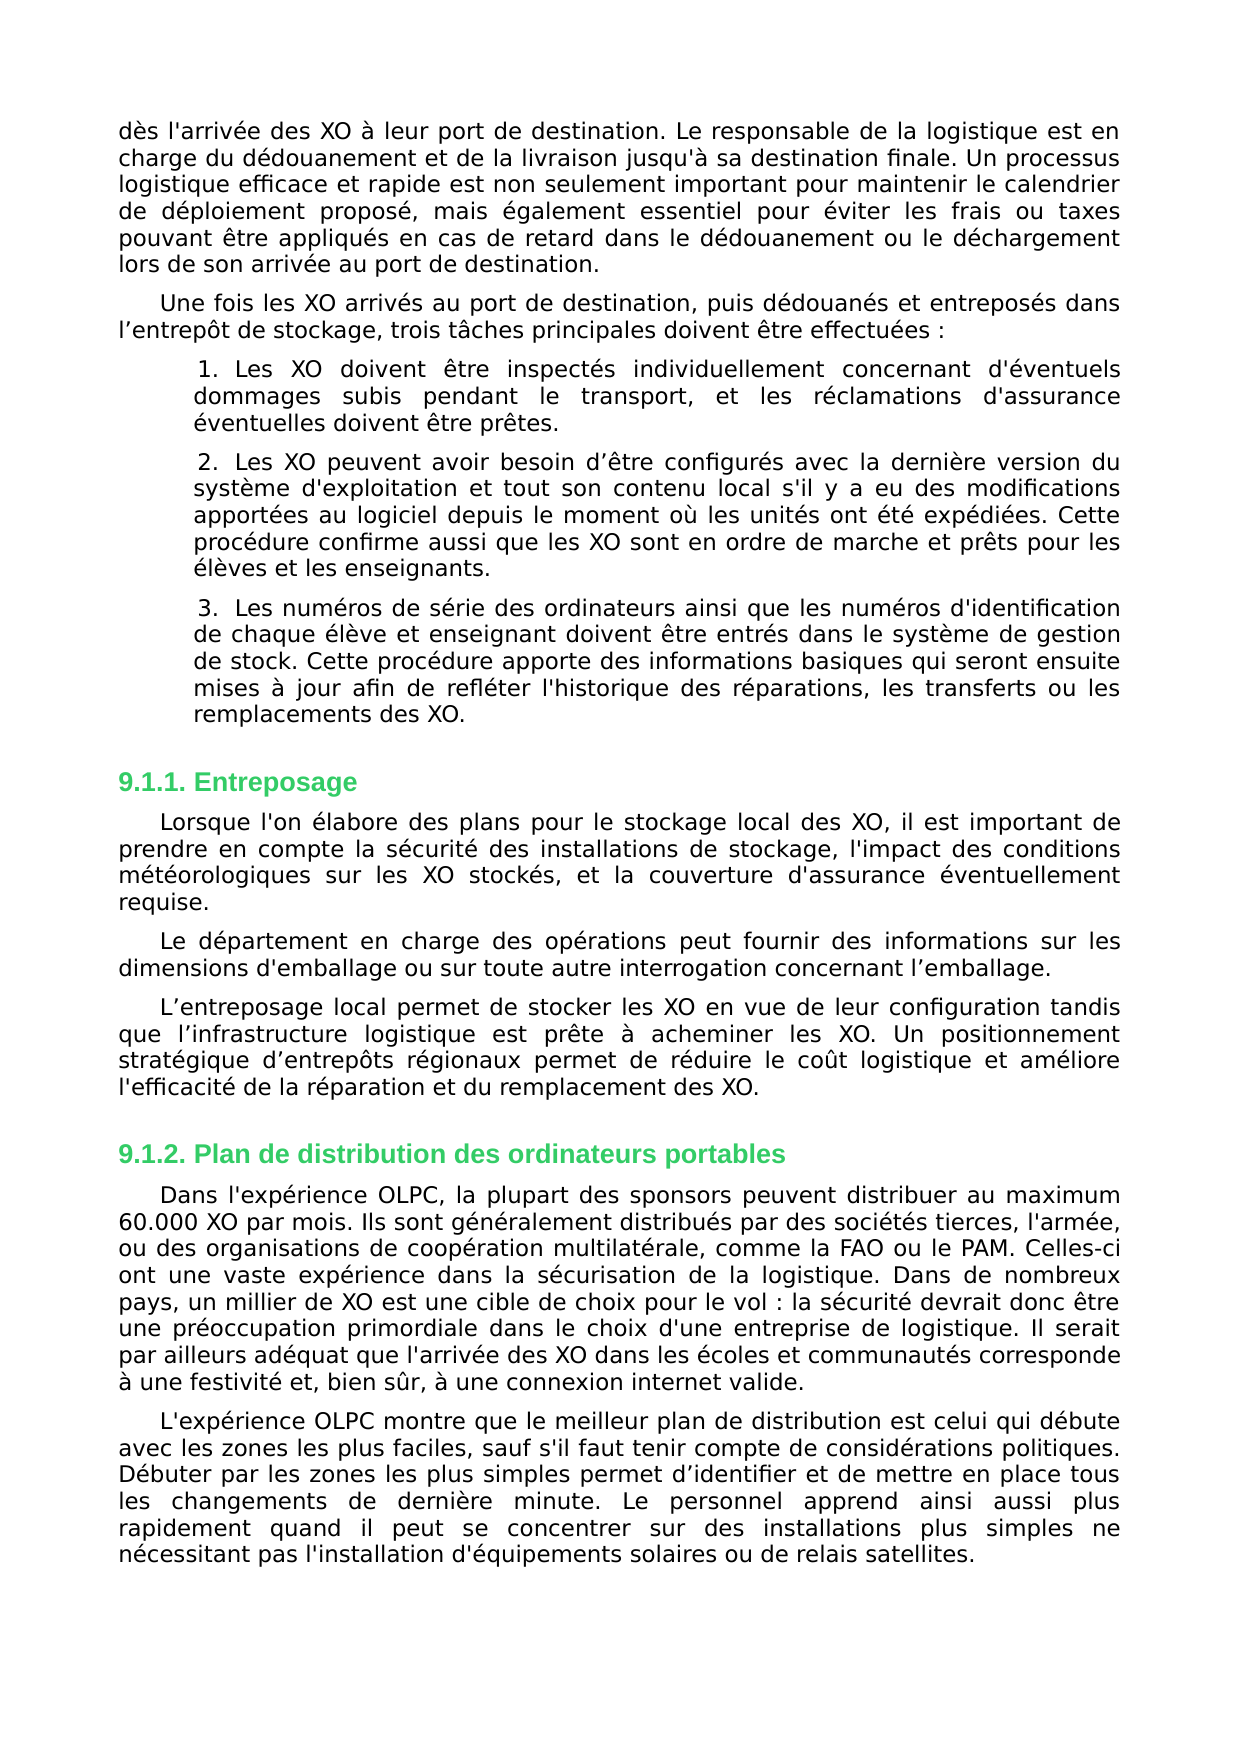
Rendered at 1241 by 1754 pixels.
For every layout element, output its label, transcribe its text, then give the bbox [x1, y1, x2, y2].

text Une fois les XO arrivés au port de destination, puis dédouanés et entreposés dans l’entrepôt de stockage, trois tâches principales doivent être effectuées : [118, 291, 1122, 344]
list Les XO doivent être inspectés individuellement concernant d'éventuels dommages subis pendant le transport, et les réclamations d'assurance éventuelles doivent être prêtes. [156, 356, 1122, 436]
text Le département en charge des opérations peut fournir des informations sur les dimensions d'emballage ou sur toute autre interrogation concernant l’emballage. [118, 928, 1122, 982]
text L'expérience OLPC montre que le meilleur plan de distribution est celui qui débute avec les zones les plus faciles, sauf s'il faut tenir compte de considérations politiques. Débuter par les zones les plus simples permet d’identifier et de mettre en place tous les changements de dernière minute. Le personnel apprend ainsi aussi plus rapidement quand il peut se concentrer sur des installations plus simples ne nécessitant pas l'installation d'équipements solaires ou de relais satellites. [118, 1408, 1122, 1568]
text dès l'arrivée des XO à leur port de destination. Le responsable de la logistique est en charge du dédouanement et de la livraison jusqu'à sa destination finale. Un processus logistique efficace et rapide est non seulement important pour maintenir le calendrier de déploiement proposé, mais également essentiel pour éviter les frais ou taxes pouvant être appliqués en cas de retard dans le dédouanement ou le déchargement lors de son arrivée au port de destination. [118, 118, 1122, 278]
text Dans l'expérience OLPC, la plupart des sponsors peuvent distribuer au maximum 60.000 XO par mois. Ils sont généralement distribués par des sociétés tierces, l'armée, ou des organisations de coopération multilatérale, comme la FAO ou le PAM. Celles-ci ont une vaste expérience dans la sécurisation de la logistique. Dans de nombreux pays, un millier de XO est une cible de choix pour le vol : la sécurité devrait donc être une préoccupation primordiale dans le choix d'une entreprise de logistique. Il serait par ailleurs adéquat que l'arrivée des XO dans les écoles et communautés corresponde à une festivité et, bien sûr, à une connexion internet valide. [118, 1182, 1122, 1396]
text Lorsque l'on élabore des plans pour le stockage local des XO, il est important de prendre en compte la sécurité des installations de stockage, l'impact des conditions météorologiques sur les XO stockés, et la couverture d'assurance éventuellement requise. [118, 809, 1122, 916]
subtitle Entreposage [118, 766, 1122, 797]
list Les XO peuvent avoir besoin d’être configurés avec la dernière version du système d'exploitation et tout son contenu local s'il y a eu des modifications apportées au logiciel depuis le moment où les unités ont été expédiées. Cette procédure confirme aussi que les XO sont en ordre de marche et prêts pour les élèves et les enseignants. [156, 449, 1122, 582]
subtitle Plan de distribution des ordinateurs portables [118, 1138, 1122, 1170]
text L’entreposage local permet de stocker les XO en vue de leur configuration tandis que l’infrastructure logistique est prête à acheminer les XO. Un positionnement stratégique d’entrepôts régionaux permet de réduire le coût logistique et améliore l'efficacité de la réparation et du remplacement des XO. [118, 994, 1122, 1101]
list Les numéros de série des ordinateurs ainsi que les numéros d'identification de chaque élève et enseignant doivent être entrés dans le système de gestion de stock. Cette procédure apporte des informations basiques qui seront ensuite mises à jour afin de refléter l'historique des réparations, les transferts ou les remplacements des XO. [156, 595, 1122, 728]
